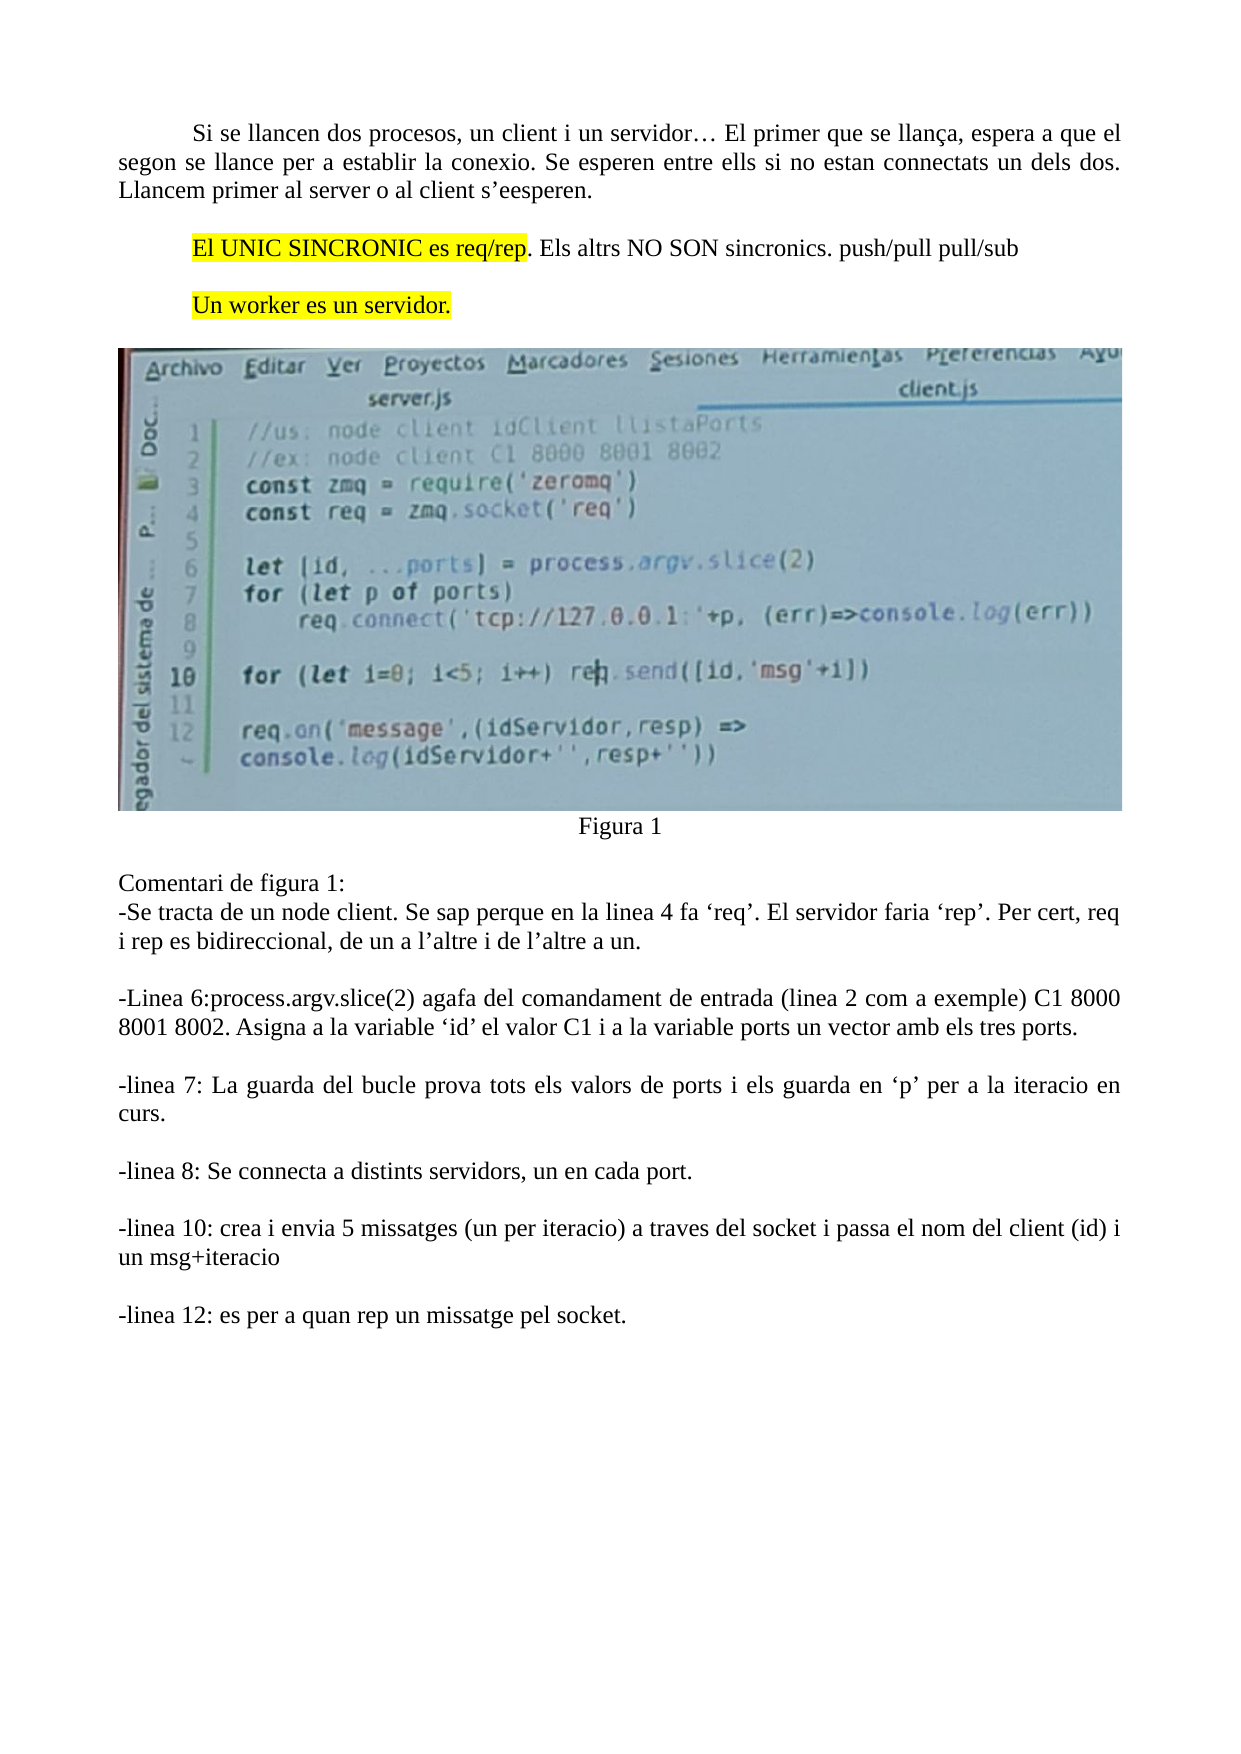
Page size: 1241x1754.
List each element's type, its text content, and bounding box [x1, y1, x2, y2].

text Un worker es un servidor. [118, 291, 1122, 319]
text -linea 8: Se connecta a distints servidors, un en cada port. [118, 1156, 1122, 1185]
text -Linea 6:process.argv.slice(2) agafa del comandament de entrada (linea 2 com a exemple) C1 8000 8001 8002. Asigna a la variable ‘id’ el valor C1 i a la variable ports un vector amb els tres ports. [118, 983, 1122, 1041]
text -linea 10: crea i envia 5 missatges (un per iteracio) a traves del socket i passa el nom del client (id) i un msg+iteracio [118, 1213, 1122, 1271]
text -Se tracta de un node client. Se sap perque en la linea 4 fa ‘req’. El servidor faria ‘rep’. Per cert, req i rep es bidireccional, de un a l’altre i de l’altre a un. [118, 897, 1122, 955]
text El UNIC SINCRONIC es req/rep. Els altrs NO SON sincronics. push/pull pull/sub [118, 233, 1122, 262]
text -linea 7: La guarda del bucle prova tots els valors de ports i els guarda en ‘p’ per a la iteracio en curs. [118, 1070, 1122, 1127]
text -linea 12: es per a quan rep un missatge pel socket. [118, 1300, 1122, 1328]
text Si se llancen dos procesos, un client i un servidor… El primer que se llança, espera a que el segon se llance per a establir la conexio. Se esperen entre ells si no estan connectats un dels dos. Llancem primer al server o al client s’eesperen. [118, 118, 1122, 204]
picture [118, 348, 1123, 811]
text Figura 1 [118, 811, 1122, 840]
text Comentari de figura 1: [118, 868, 1122, 897]
